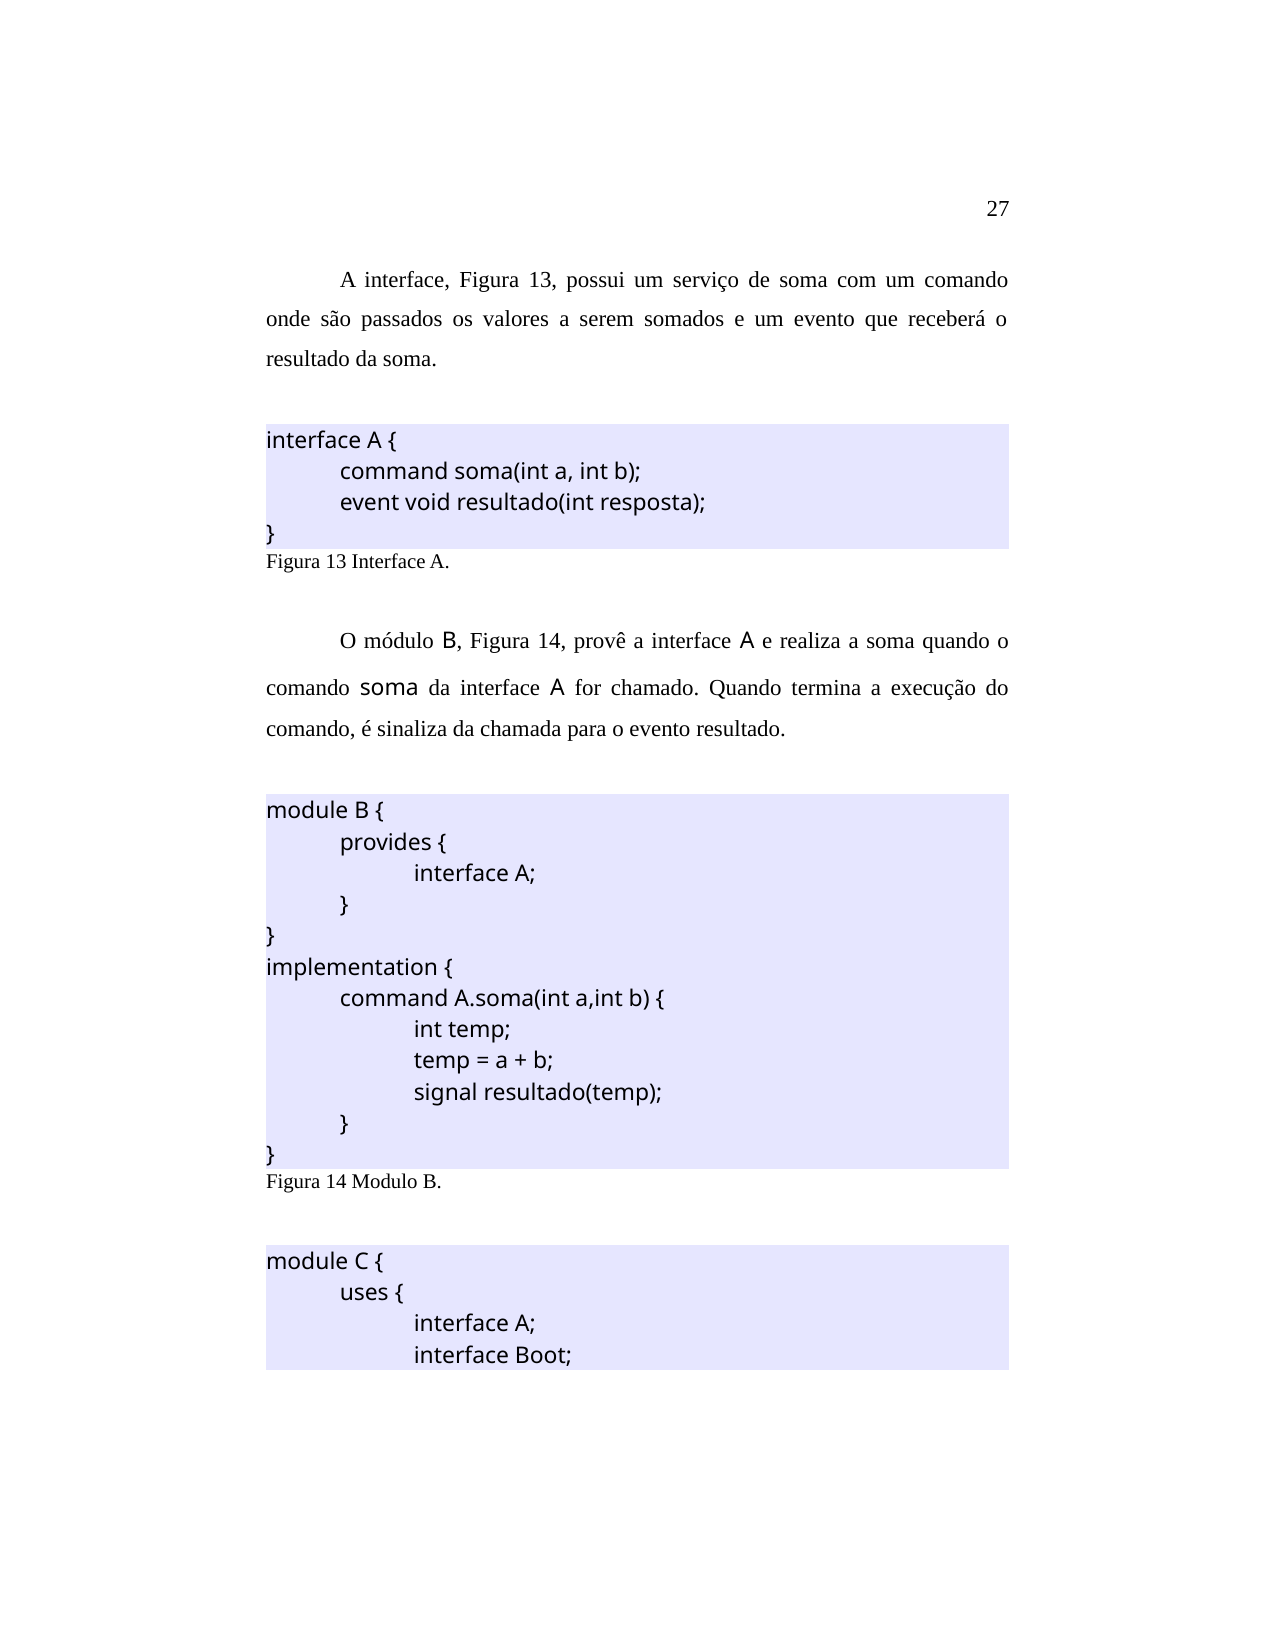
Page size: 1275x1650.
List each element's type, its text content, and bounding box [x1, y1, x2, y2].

text module B { [266, 794, 1009, 826]
text uses { [266, 1276, 1009, 1307]
text interface A; [266, 857, 1009, 888]
text provides { [266, 826, 1009, 857]
text command A.soma(int a,int b) { [266, 982, 1009, 1013]
text } [266, 888, 1009, 919]
text } [266, 517, 1009, 549]
text interface A; [266, 1307, 1009, 1339]
text event void resultado(int resposta); [266, 486, 1009, 517]
text interface A { [266, 424, 1009, 455]
text A interface, Figura 13, possui um serviço de soma com um comando onde são passados os valores a serem somados e um evento que receberá o resultado da soma. [266, 266, 1009, 371]
text Figura 14 Modulo B. [266, 1169, 1009, 1193]
text } [266, 1138, 1009, 1169]
text } [266, 1107, 1009, 1138]
text O módulo B, Figura 14, provê a interface A e realiza a soma quando o comando soma da interface A for chamado. Quando termina a execução do comando, é sinaliza da chamada para o evento resultado. [266, 624, 1009, 742]
text implementation { [266, 951, 1009, 982]
text int temp; [266, 1013, 1009, 1044]
text Figura 13 Interface A. [266, 549, 1009, 573]
text temp = a + b; [266, 1044, 1009, 1076]
text interface Boot; [266, 1339, 1009, 1370]
text command soma(int a, int b); [266, 455, 1009, 486]
text module C { [266, 1245, 1009, 1276]
text } [266, 919, 1009, 951]
text signal resultado(temp); [266, 1076, 1009, 1107]
